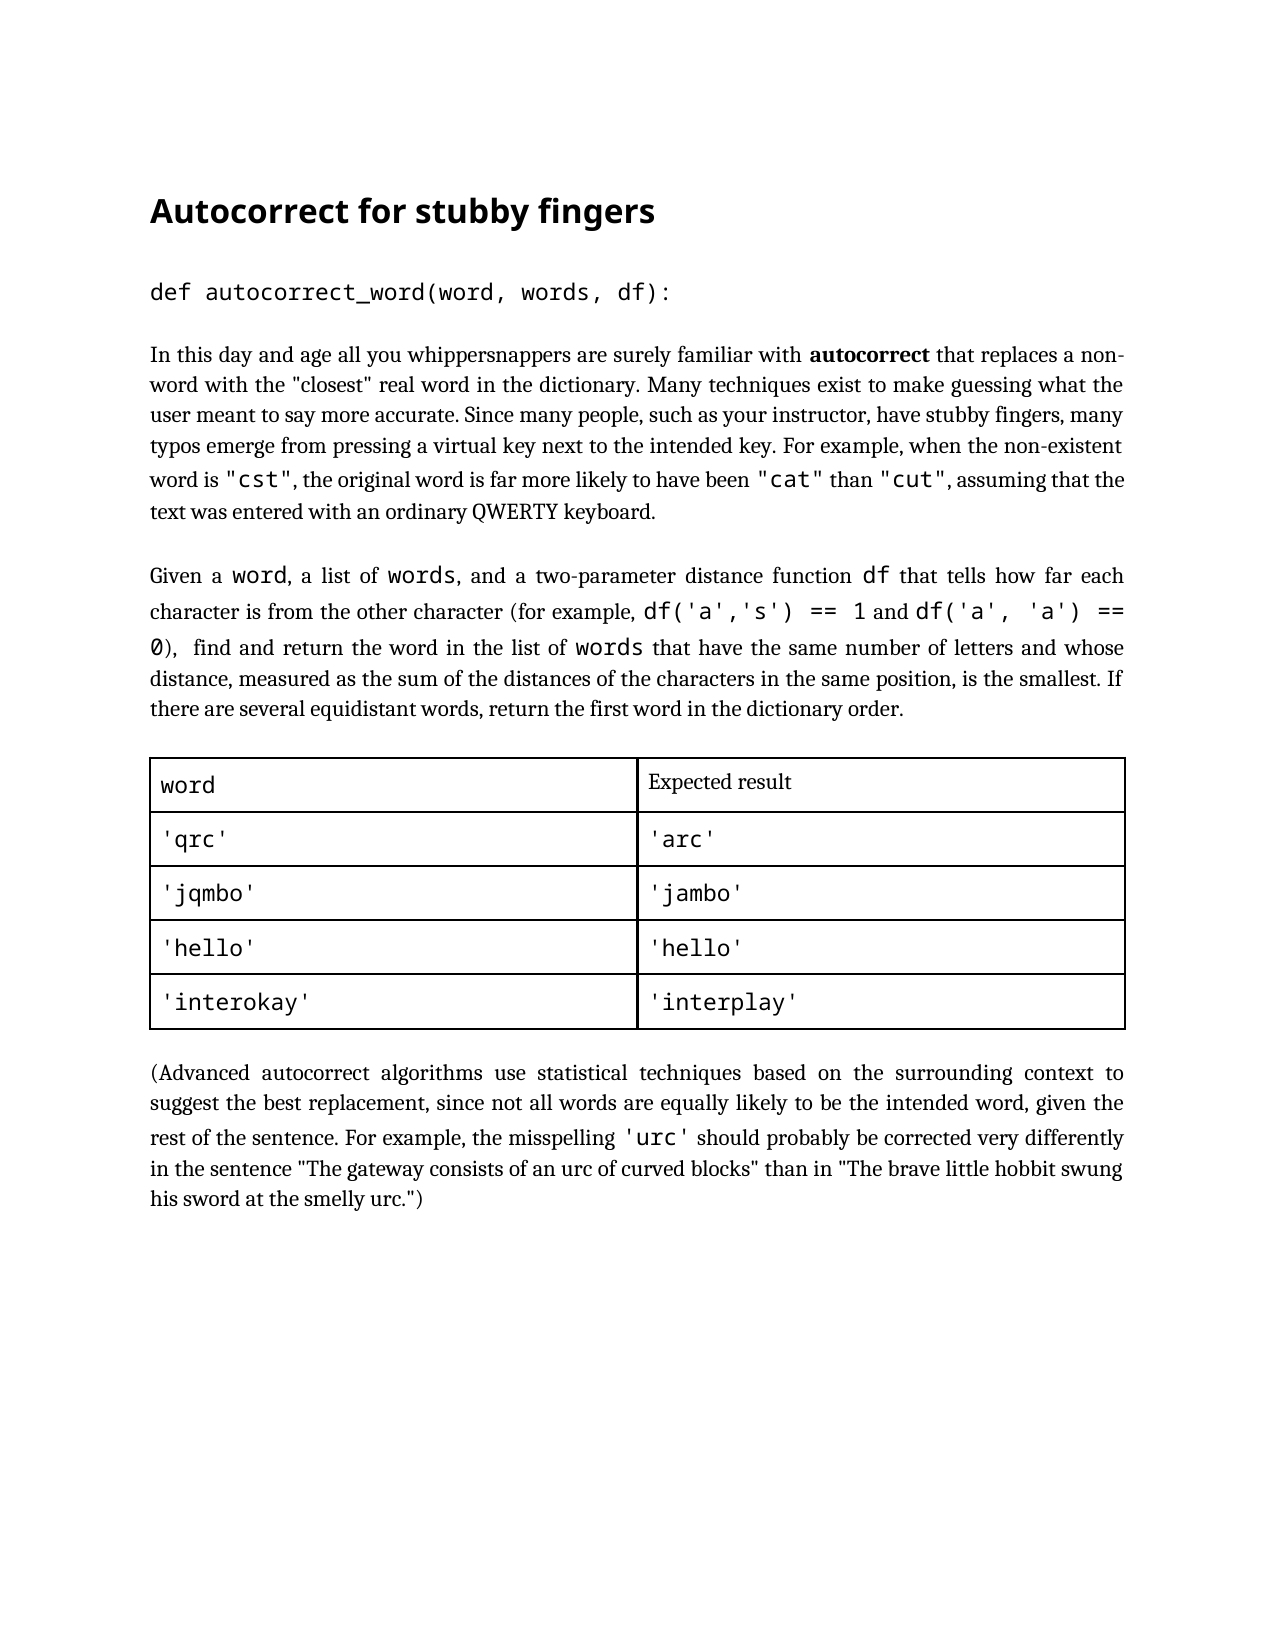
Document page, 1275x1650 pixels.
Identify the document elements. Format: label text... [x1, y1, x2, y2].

text def autocorrect_word(word, words, df): [150, 276, 1125, 307]
table_cell 'interokay' [151, 975, 636, 1027]
table_cell 'arc' [639, 813, 1124, 865]
table_cell 'interplay' [639, 975, 1124, 1027]
table_header Expected result [639, 759, 1124, 811]
table_cell 'jqmbo' [151, 867, 636, 919]
text (Advanced autocorrect algorithms use statistical techniques based on the surrounding context to suggest the best replacement, since not all words are equally likely to be the intended word, given the rest of the sentence. For example, the misspelling 'urc' should probably be corrected very differently in the sentence "The gateway consists of an urc of curved blocks" than in "The brave little hobbit swung his sword at the smelly urc.") [150, 1060, 1125, 1213]
subtitle Autocorrect for stubby fingers [150, 187, 1125, 233]
text Given a word, a list of words, and a two-parameter distance function df that tells how far each character is from the other character (for example, df('a','s') == 1 and df('a', 'a') == 0), find and return the word in the list of words that have the same number of letters and whose distance, measured as the sum of the distances of the characters in the same position, is the smallest. If there are several equidistant words, return the first word in the dictionary order. [150, 559, 1125, 722]
table_cell 'hello' [639, 921, 1124, 973]
table_cell 'qrc' [151, 813, 636, 865]
table_cell 'jambo' [639, 867, 1124, 919]
table_header word [151, 759, 636, 811]
text In this day and age all you whippersnappers are surely familiar with autocorrect that replaces a non-word with the "closest" real word in the dictionary. Many techniques exist to make guessing what the user meant to say more accurate. Since many people, such as your instructor, have stubby fingers, many typos emerge from pressing a virtual key next to the intended key. For example, when the non-existent word is "cst", the original word is far more likely to have been "cat" than "cut", assuming that the text was entered with an ordinary QWERTY keyboard. [150, 342, 1125, 525]
table_cell 'hello' [151, 921, 636, 973]
